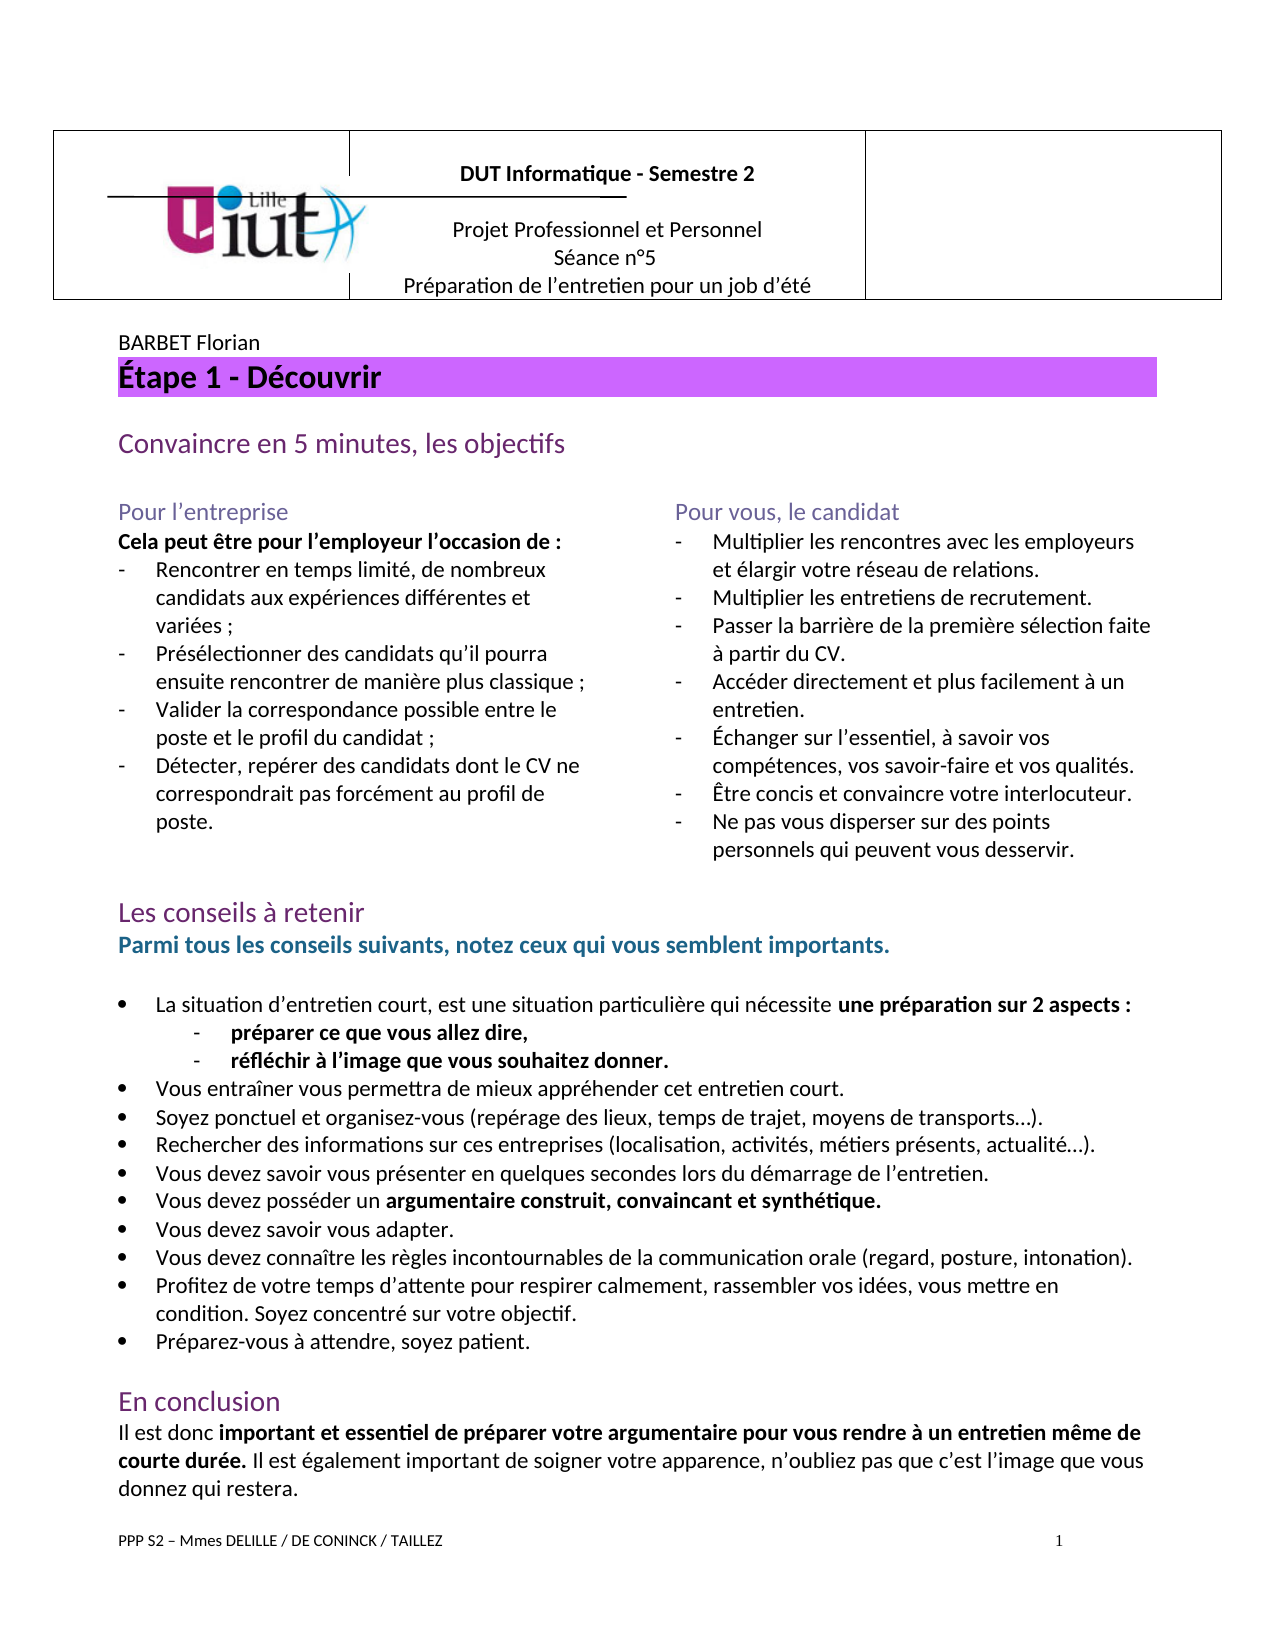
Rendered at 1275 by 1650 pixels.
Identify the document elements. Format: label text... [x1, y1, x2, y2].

list Vous devez savoir vous adapter. [118, 1215, 1157, 1243]
text Cela peut être pour l’employeur l’occasion de : [118, 527, 600, 555]
picture [154, 176, 375, 196]
picture [154, 198, 375, 273]
list Rechercher des informations sur ces entreprises (localisation, activités, métiers présents, actualité…). [118, 1131, 1157, 1159]
list Détecter, repérer des candidats dont le CV ne correspondrait pas forcément au profil de poste. [118, 751, 600, 835]
list Échanger sur l’essentiel, à savoir vos compétences, vos savoir-faire et vos qualités. [675, 723, 1157, 779]
list Accéder directement et plus facilement à un entretien. [675, 667, 1157, 723]
table_header [54, 131, 349, 299]
list La situation d’entretien court, est une situation particulière qui nécessite une préparation sur 2 aspects : [118, 991, 1157, 1018]
text Étape 1 - Découvrir [118, 357, 1157, 397]
list Vous devez posséder un argumentaire construit, convaincant et synthétique. [118, 1187, 1157, 1215]
text Parmi tous les conseils suivants, notez ceux qui vous semblent importants. [118, 929, 1157, 960]
list Ne pas vous disperser sur des points personnels qui peuvent vous desservir. [675, 807, 1157, 863]
text Pour vous, le candidat [675, 497, 1157, 527]
list Vous entraîner vous permettra de mieux appréhender cet entretien court. [118, 1074, 1157, 1103]
table_header DUT Informatique - Semestre 2 Projet Professionnel et Personnel Séance n°5 Préparation de l’entretien pour un job d’été [350, 131, 865, 299]
list Être concis et convaincre votre interlocuteur. [675, 779, 1157, 807]
text Pour l’entreprise [118, 497, 600, 527]
list Rencontrer en temps limité, de nombreux candidats aux expériences différentes et variées ; [118, 555, 600, 639]
list Multiplier les rencontres avec les employeurs et élargir votre réseau de relations. [675, 527, 1157, 583]
list Valider la correspondance possible entre le poste et le profil du candidat ; [118, 695, 600, 751]
text BARBET Florian [118, 328, 1157, 357]
list préparer ce que vous allez dire, [193, 1018, 1157, 1047]
text Il est donc important et essentiel de préparer votre argumentaire pour vous rendre à un entretien même de courte durée. Il est également important de soigner votre apparence, n’oubliez pas que c’est l’image que vous donnez qui restera. [118, 1418, 1157, 1502]
list Vous devez connaître les règles incontournables de la communication orale (regard, posture, intonation). [118, 1243, 1157, 1271]
list Soyez ponctuel et organisez-vous (repérage des lieux, temps de trajet, moyens de transports…). [118, 1103, 1157, 1131]
list Multiplier les entretiens de recrutement. [675, 583, 1157, 611]
list réfléchir à l’image que vous souhaitez donner. [193, 1047, 1157, 1074]
list Passer la barrière de la première sélection faite à partir du CV. [675, 611, 1157, 667]
list Vous devez savoir vous présenter en quelques secondes lors du démarrage de l’entretien. [118, 1159, 1157, 1187]
text Convaincre en 5 minutes, les objectifs [118, 425, 1157, 461]
list Préparez-vous à attendre, soyez patient. [118, 1327, 1157, 1355]
list Profitez de votre temps d’attente pour respirer calmement, rassembler vos idées, vous mettre en condition. Soyez concentré sur votre objectif. [118, 1271, 1157, 1327]
text Les conseils à retenir [118, 894, 1157, 929]
table_header [866, 131, 1221, 299]
list Présélectionner des candidats qu’il pourra ensuite rencontrer de manière plus classique ; [118, 639, 600, 695]
text En conclusion [118, 1383, 1157, 1418]
